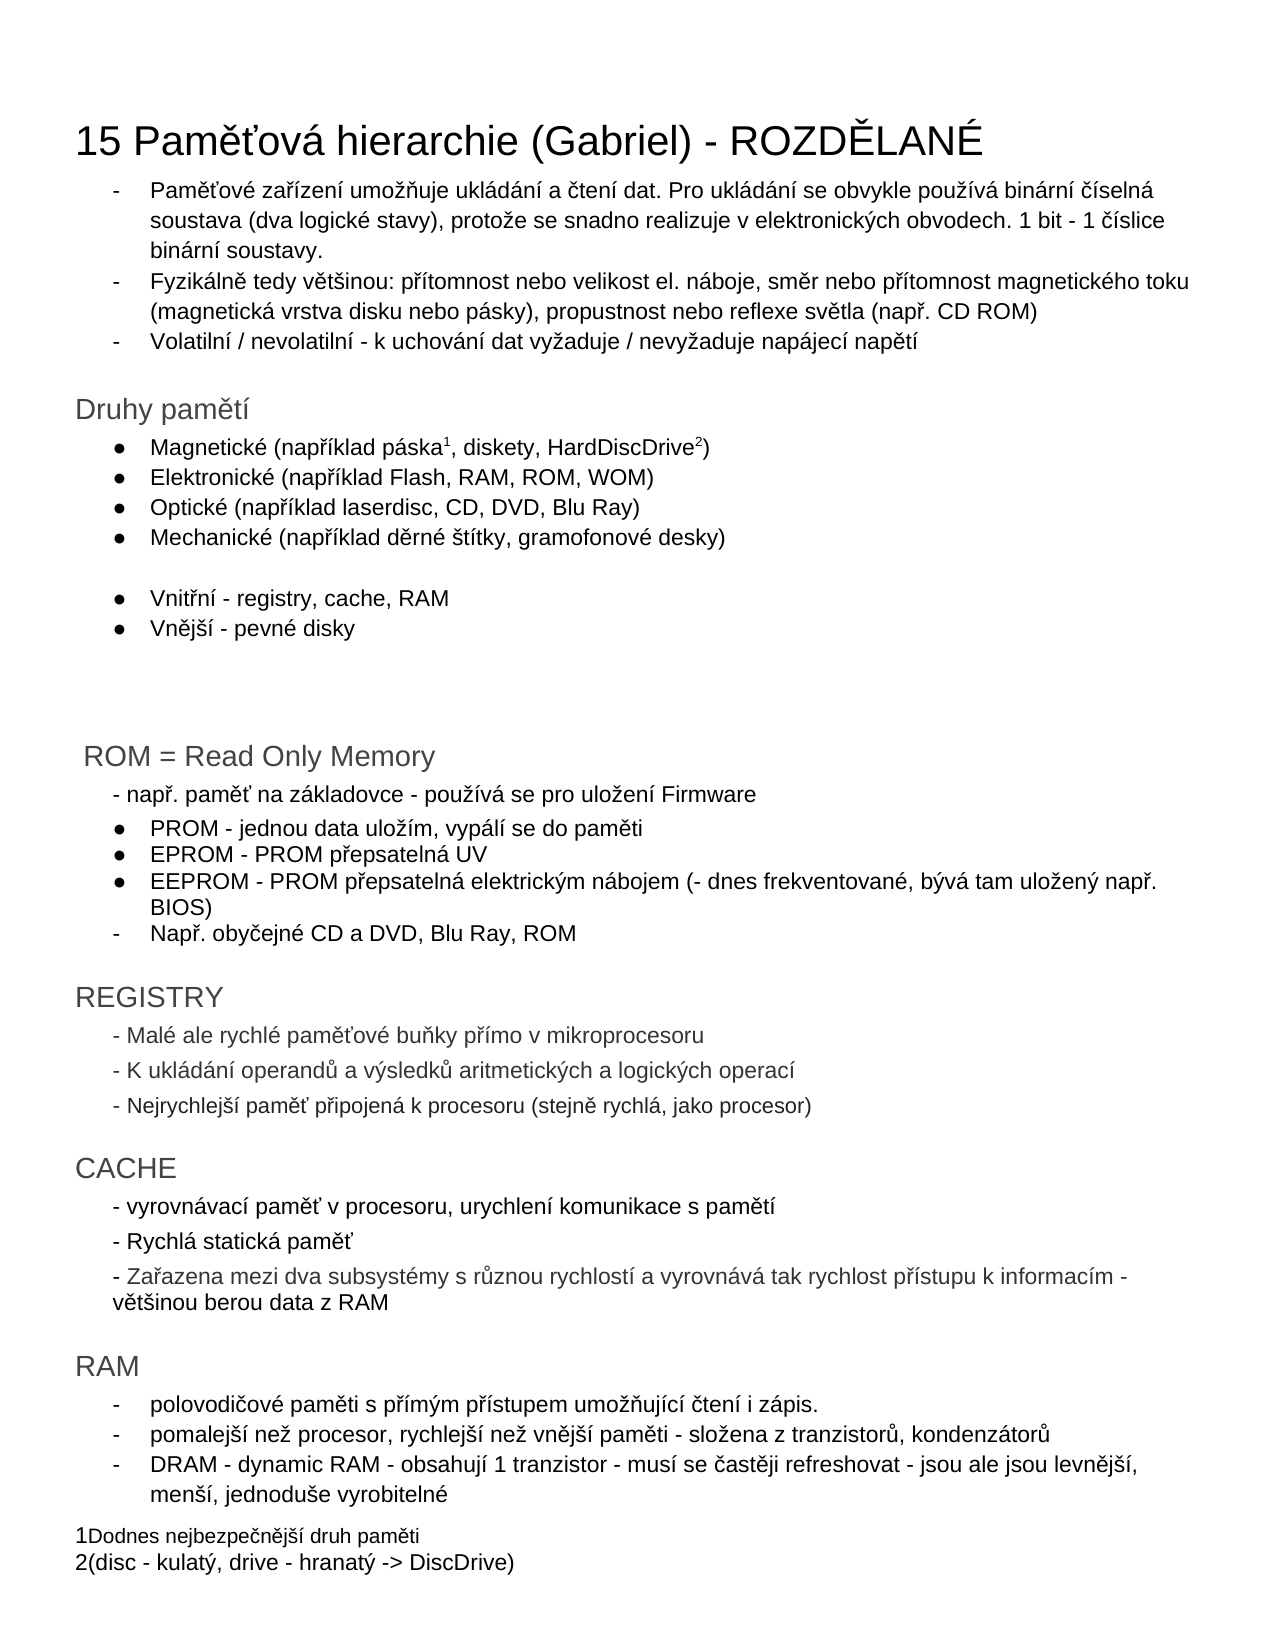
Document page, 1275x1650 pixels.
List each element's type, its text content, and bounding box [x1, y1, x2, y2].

list Dodnes nejbezpečnější druh paměti [75, 1522, 1200, 1549]
list Např. obyčejné CD a DVD, Blu Ray, ROM [112, 920, 1200, 947]
list PROM - jednou data uložím, vypálí se do paměti [112, 815, 1200, 841]
list EPROM - PROM přepsatelná UV [112, 841, 1200, 868]
list Mechanické (například děrné štítky, gramofonové desky) [112, 524, 1200, 551]
list Volatilní / nevolatilní - k uchování dat vyžaduje / nevyžaduje napájecí napětí [112, 328, 1200, 354]
text - Rychlá statická paměť [112, 1228, 1200, 1254]
subtitle 15 Paměťová hierarchie (Gabriel) - ROZDĚLANÉ [75, 117, 1200, 164]
list DRAM - dynamic RAM - obsahují 1 tranzistor - musí se častěji refreshovat - jsou ale jsou levnější, menší, jednoduše vyrobitelné [112, 1451, 1200, 1508]
subtitle ROM = Read Only Memory [75, 739, 1200, 772]
list EEPROM - PROM přepsatelná elektrickým nábojem (- dnes frekventované, bývá tam uložený např. BIOS) [112, 868, 1200, 920]
list Vnitřní - registry, cache, RAM [112, 584, 1200, 611]
list Vnější - pevné disky [112, 615, 1200, 641]
subtitle REGISTRY [75, 980, 1200, 1013]
list pomalejší než procesor, rychlejší než vnější paměti - složena z tranzistorů, kondenzátorů [112, 1421, 1200, 1447]
list Magnetické (například páska, diskety, HardDiscDrive) [112, 433, 1200, 460]
text - Malé ale rychlé paměťové buňky přímo v mikroprocesoru [112, 1022, 1200, 1048]
list Fyzikálně tedy většinou: přítomnost nebo velikost el. náboje, směr nebo přítomnost magnetického toku (magnetická vrstva disku nebo pásky), propustnost nebo reflexe světla (např. CD ROM) [112, 268, 1200, 324]
list polovodičové paměti s přímým přístupem umožňující čtení i zápis. [112, 1391, 1200, 1417]
list Paměťové zařízení umožňuje ukládání a čtení dat. Pro ukládání se obvykle používá binární číselná soustava (dva logické stavy), protože se snadno realizuje v elektronických obvodech. 1 bit - 1 číslice binární soustavy. [112, 177, 1200, 264]
subtitle CACHE [75, 1151, 1200, 1185]
subtitle Druhy pamětí [75, 392, 1200, 425]
list Optické (například laserdisc, CD, DVD, Blu Ray) [112, 494, 1200, 520]
text - Nejrychlejší paměť připojená k procesoru (stejně rychlá, jako procesor) [112, 1092, 1200, 1118]
subtitle RAM [75, 1349, 1200, 1382]
text - vyrovnávací paměť v procesoru, urychlení komunikace s pamětí [112, 1193, 1200, 1219]
text - Zařazena mezi dva subsystémy s různou rychlostí a vyrovnává tak rychlost přístupu k informacím - většinou berou data z RAM [112, 1263, 1200, 1316]
list Elektronické (například Flash, RAM, ROM, WOM) [112, 464, 1200, 490]
text - např. paměť na základovce - používá se pro uložení Firmware [112, 781, 1200, 807]
text - K ukládání operandů a výsledků aritmetických a logických operací [112, 1057, 1200, 1083]
list (disc - kulatý, drive - hranatý -> DiscDrive) [75, 1549, 1200, 1575]
